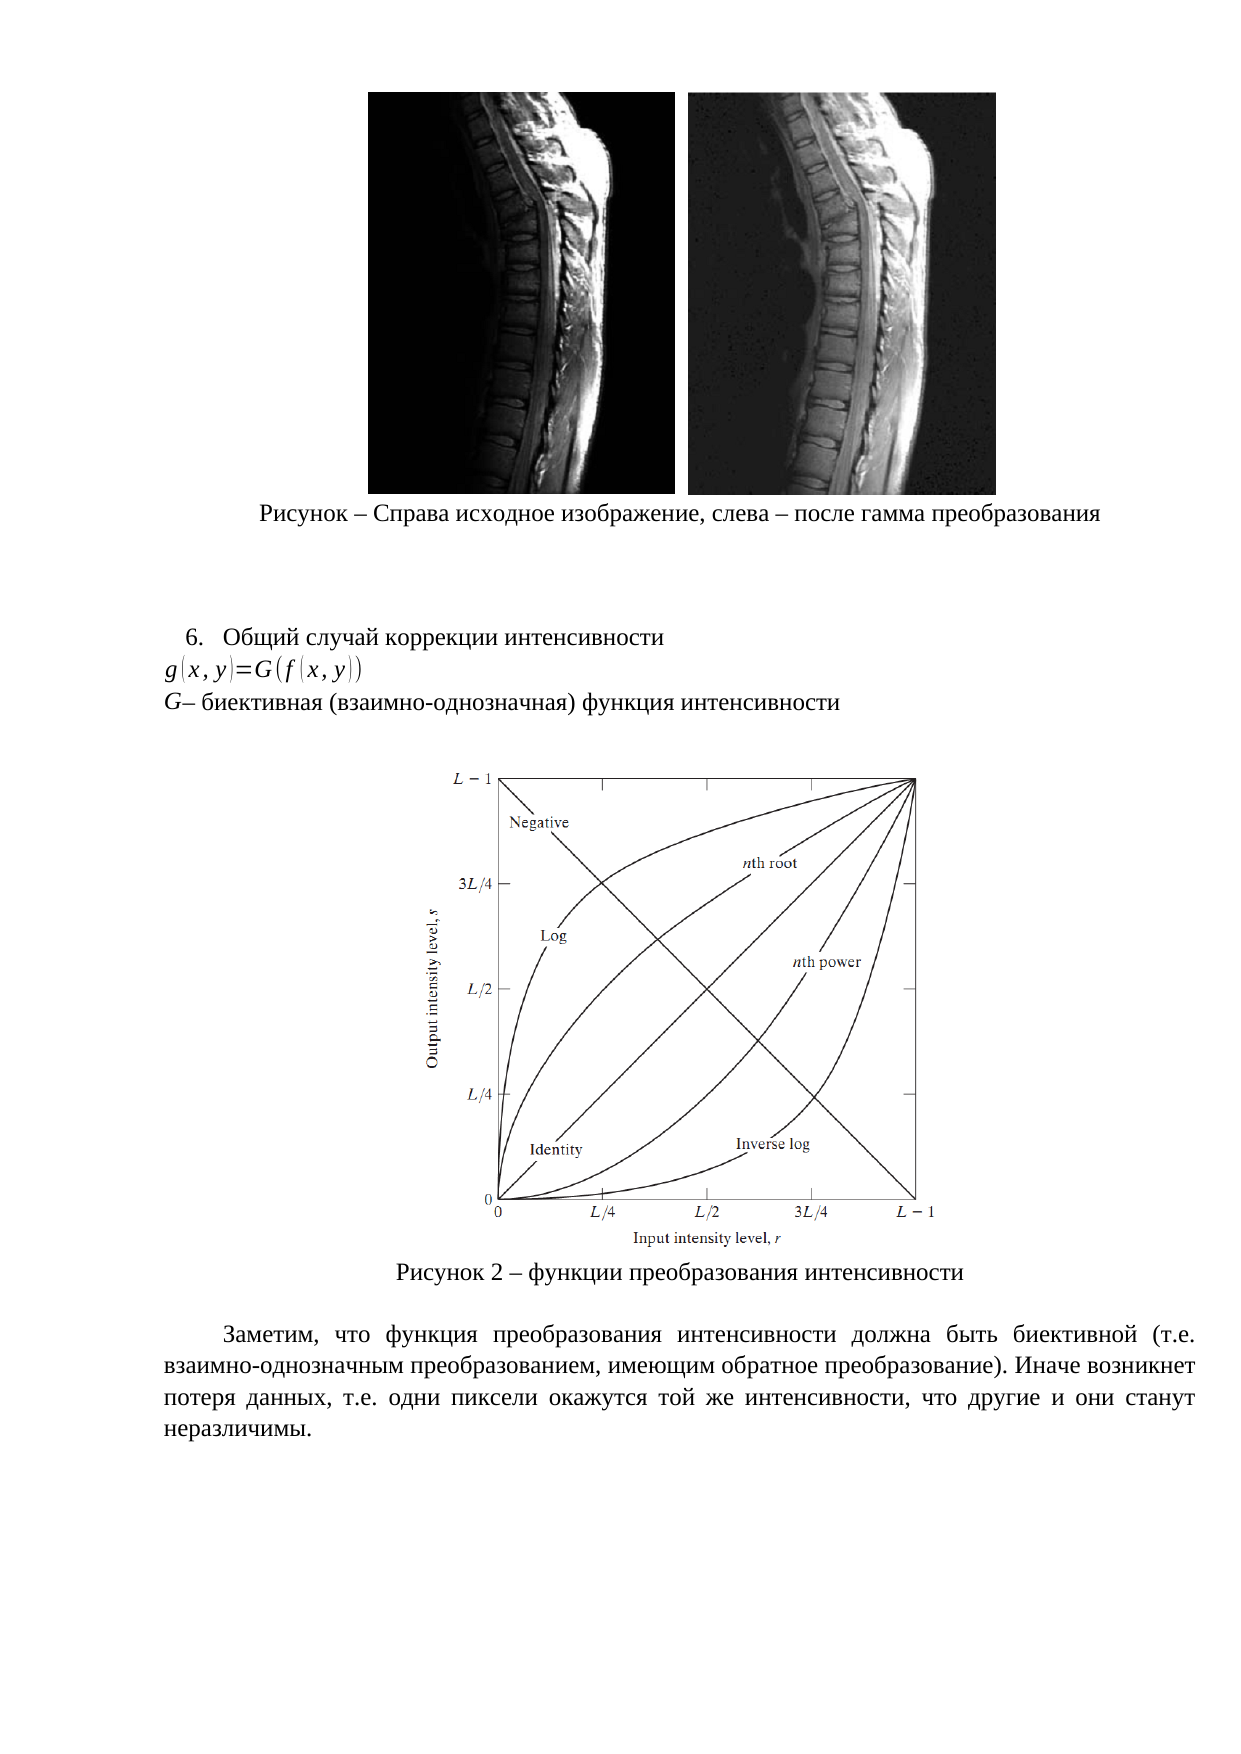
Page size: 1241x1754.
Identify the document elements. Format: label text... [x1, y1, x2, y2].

text Рисунок – Справа исходное изображение, слева – после гамма преобразования [164, 498, 1196, 527]
list Общий случай коррекции интенсивности [185, 622, 1196, 651]
text – биективная (взаимно-однозначная) функция интенсивности [164, 687, 1196, 716]
text Рисунок 2 – функции преобразования интенсивности [164, 1257, 1196, 1286]
picture [683, 88, 998, 496]
picture [398, 748, 962, 1255]
text Заметим, что функция преобразования интенсивности должна быть биективной (т.е. взаимно-однозначным преобразованием, имеющим обратное преобразование). Иначе возникнет потеря данных, т.е. одни пиксели окажутся той же интенсивности, что другие и они станут неразличимы. [164, 1319, 1196, 1441]
picture [361, 89, 676, 495]
